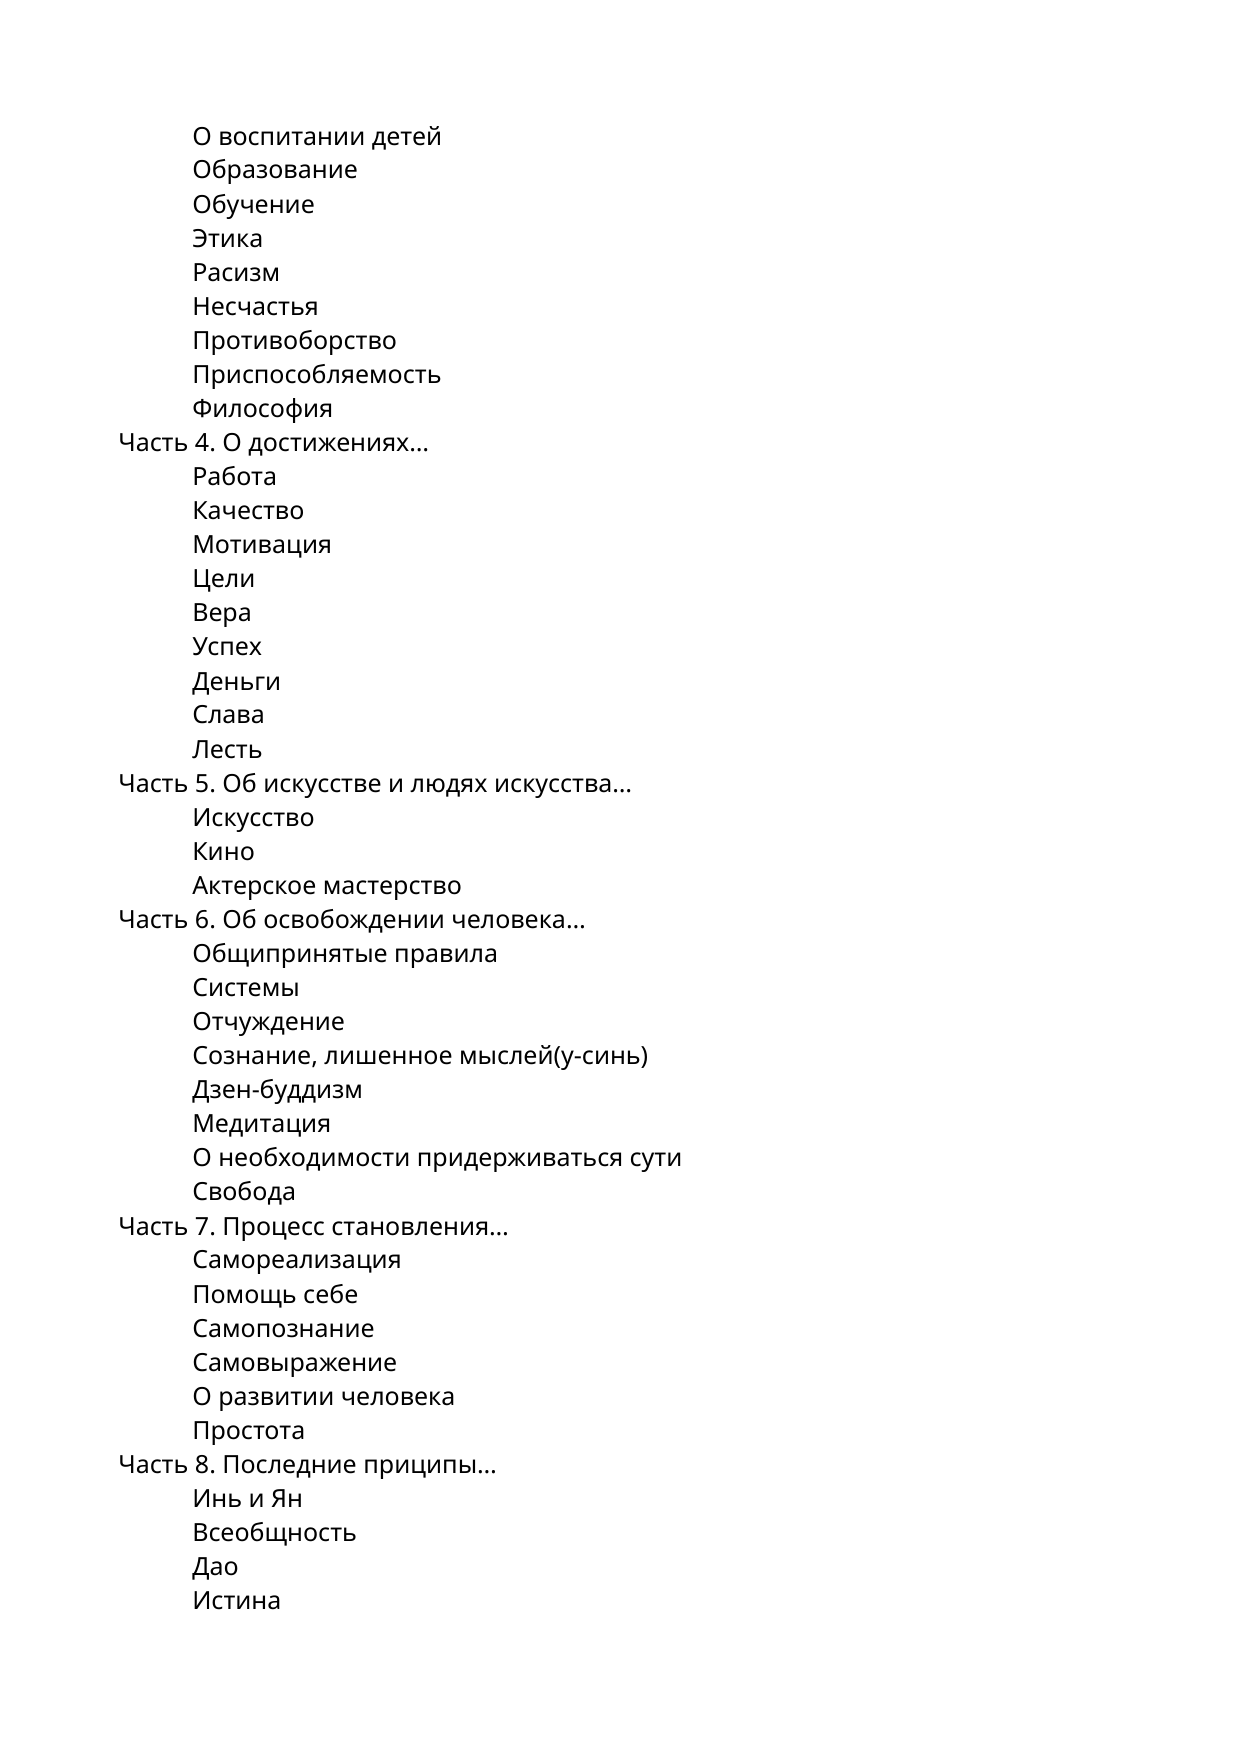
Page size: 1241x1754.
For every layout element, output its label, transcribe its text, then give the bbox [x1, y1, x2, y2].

text Работа [118, 459, 1122, 493]
text Свобода [118, 1174, 1122, 1208]
text Простота [118, 1412, 1122, 1447]
text Образование [118, 152, 1122, 186]
text Слава [118, 697, 1122, 731]
text Обучение [118, 186, 1122, 220]
text Противоборство [118, 322, 1122, 357]
text Искусство [118, 799, 1122, 833]
text Часть 8. Последние приципы… [118, 1447, 1122, 1481]
text Часть 5. Об искусстве и людях искусства… [118, 765, 1122, 799]
text Медитация [118, 1106, 1122, 1140]
text Общипринятые правила [118, 936, 1122, 970]
text Лесть [118, 731, 1122, 765]
text О необходимости придерживаться сути [118, 1140, 1122, 1174]
text Самопознание [118, 1310, 1122, 1344]
text Самореализация [118, 1242, 1122, 1276]
text Дао [118, 1549, 1122, 1583]
text Несчастья [118, 288, 1122, 322]
text О развитии человека [118, 1378, 1122, 1412]
text Часть 4. О достижениях… [118, 425, 1122, 459]
text Сознание, лишенное мыслей(у-синь) [118, 1038, 1122, 1072]
text Часть 6. Об освобождении человека… [118, 902, 1122, 936]
text Расизм [118, 254, 1122, 288]
text О воспитании детей [118, 118, 1122, 152]
text Помощь себе [118, 1276, 1122, 1310]
text Вера [118, 595, 1122, 629]
text Актерское мастерство [118, 867, 1122, 902]
text Дзен-буддизм [118, 1072, 1122, 1106]
text Системы [118, 970, 1122, 1004]
text Цели [118, 561, 1122, 595]
text Мотивация [118, 527, 1122, 561]
text Инь и Ян [118, 1481, 1122, 1515]
text Часть 7. Процесс становления… [118, 1208, 1122, 1242]
text Этика [118, 220, 1122, 254]
text Самовыражение [118, 1344, 1122, 1378]
text Кино [118, 833, 1122, 867]
text Философия [118, 391, 1122, 425]
text Всеобщность [118, 1515, 1122, 1549]
text Отчуждение [118, 1004, 1122, 1038]
text Успех [118, 629, 1122, 663]
text Приспособляемость [118, 357, 1122, 391]
text Деньги [118, 663, 1122, 697]
text Качество [118, 493, 1122, 527]
text Истина [118, 1583, 1122, 1617]
